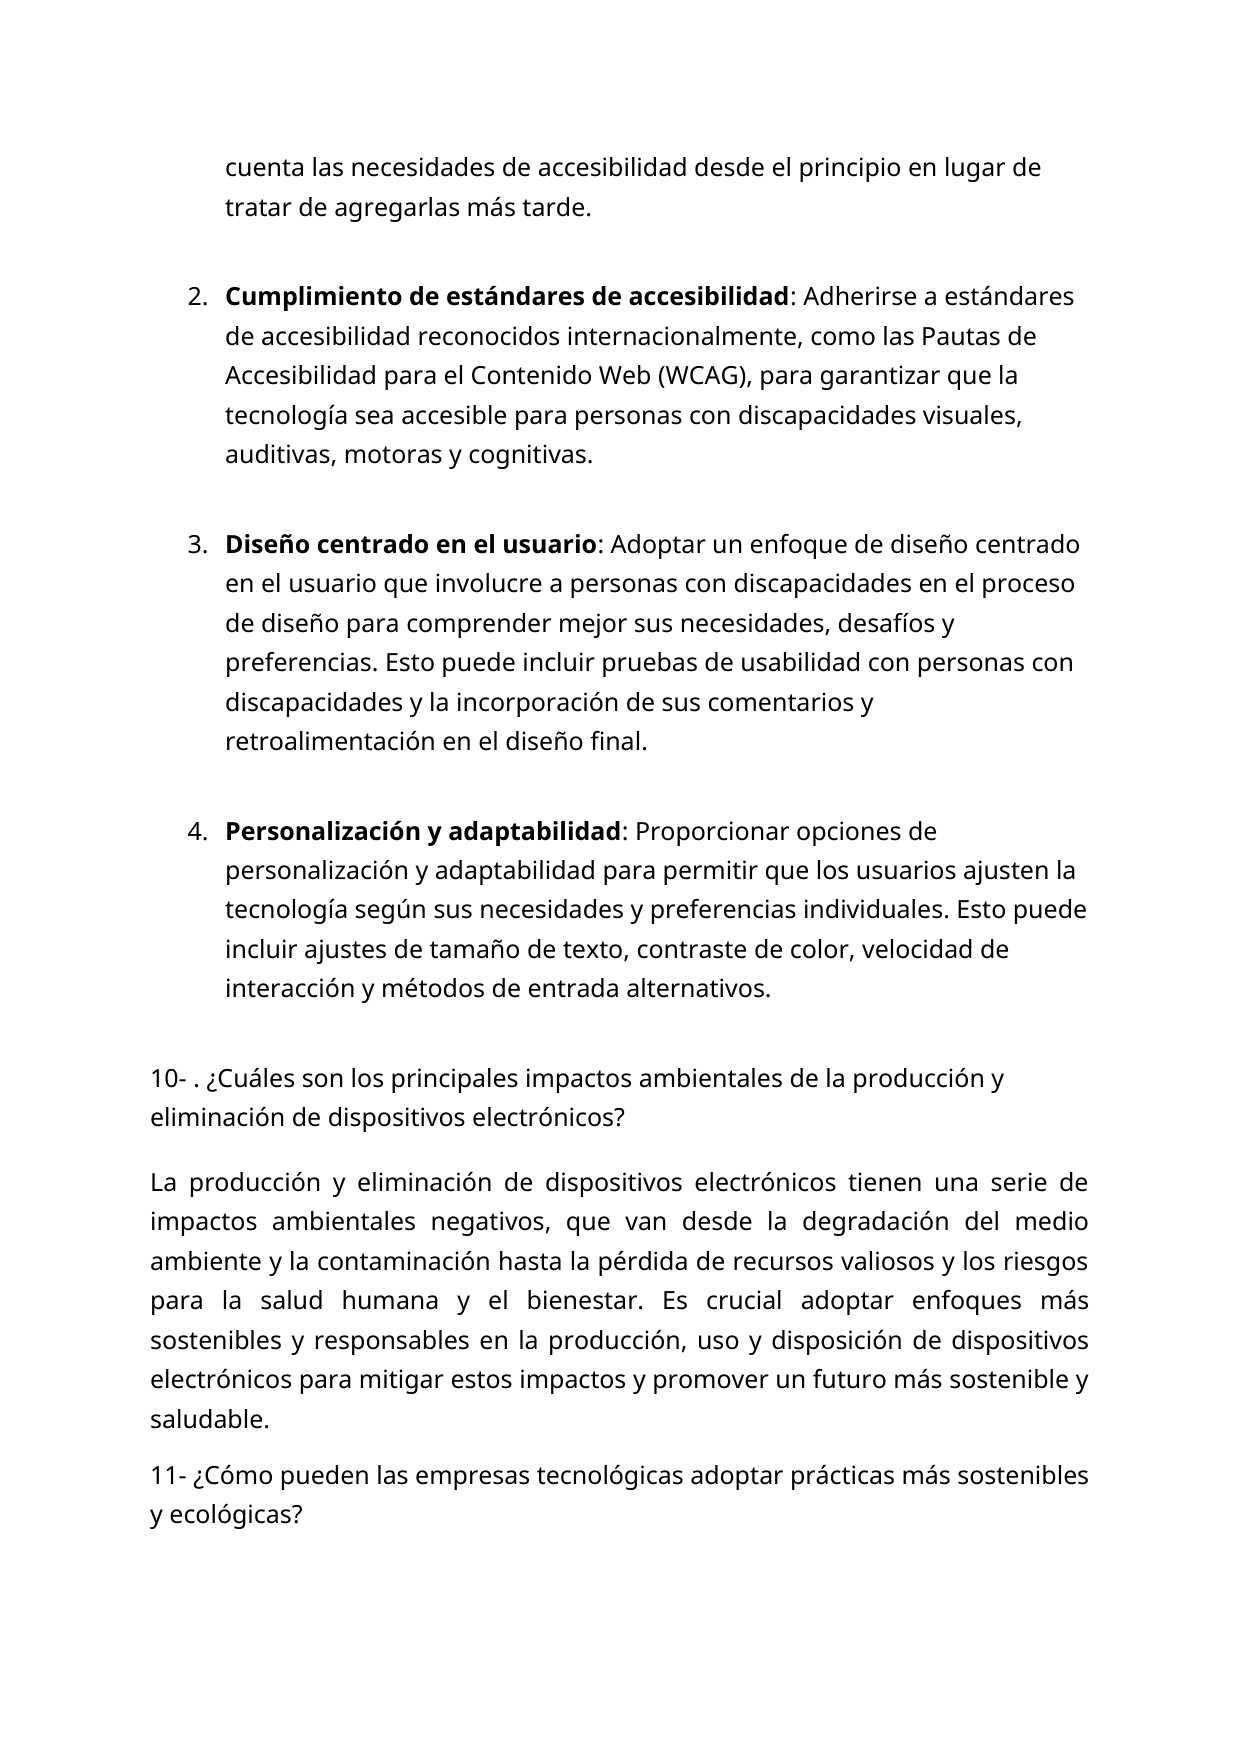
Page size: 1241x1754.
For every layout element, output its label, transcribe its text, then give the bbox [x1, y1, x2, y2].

list Personalización y adaptabilidad: Proporcionar opciones de personalización y adaptabilidad para permitir que los usuarios ajusten la tecnología según sus necesidades y preferencias individuales. Esto puede incluir ajustes de tamaño de texto, contraste de color, velocidad de interacción y métodos de entrada alternativos. [187, 813, 1090, 1005]
text 11- ¿Cómo pueden las empresas tecnológicas adoptar prácticas más sostenibles y ecológicas? [150, 1458, 1090, 1531]
text 10- . ¿Cuáles son los principales impactos ambientales de la producción y eliminación de dispositivos electrónicos? [150, 1061, 1090, 1134]
list cuenta las necesidades de accesibilidad desde el principio en lugar de tratar de agregarlas más tarde. [187, 150, 1090, 223]
text La producción y eliminación de dispositivos electrónicos tienen una serie de impactos ambientales negativos, que van desde la degradación del medio ambiente y la contaminación hasta la pérdida de recursos valiosos y los riesgos para la salud humana y el bienestar. Es crucial adoptar enfoques más sostenibles y responsables en la producción, uso y disposición de dispositivos electrónicos para mitigar estos impactos y promover un futuro más sostenible y saludable. [150, 1164, 1090, 1436]
list Cumplimiento de estándares de accesibilidad: Adherirse a estándares de accesibilidad reconocidos internacionalmente, como las Pautas de Accesibilidad para el Contenido Web (WCAG), para garantizar que la tecnología sea accesible para personas con discapacidades visuales, auditivas, motoras y cognitivas. [187, 279, 1090, 471]
list Diseño centrado en el usuario: Adoptar un enfoque de diseño centrado en el usuario que involucre a personas con discapacidades en el proceso de diseño para comprender mejor sus necesidades, desafíos y preferencias. Esto puede incluir pruebas de usabilidad con personas con discapacidades y la incorporación de sus comentarios y retroalimentación en el diseño final. [187, 526, 1090, 758]
